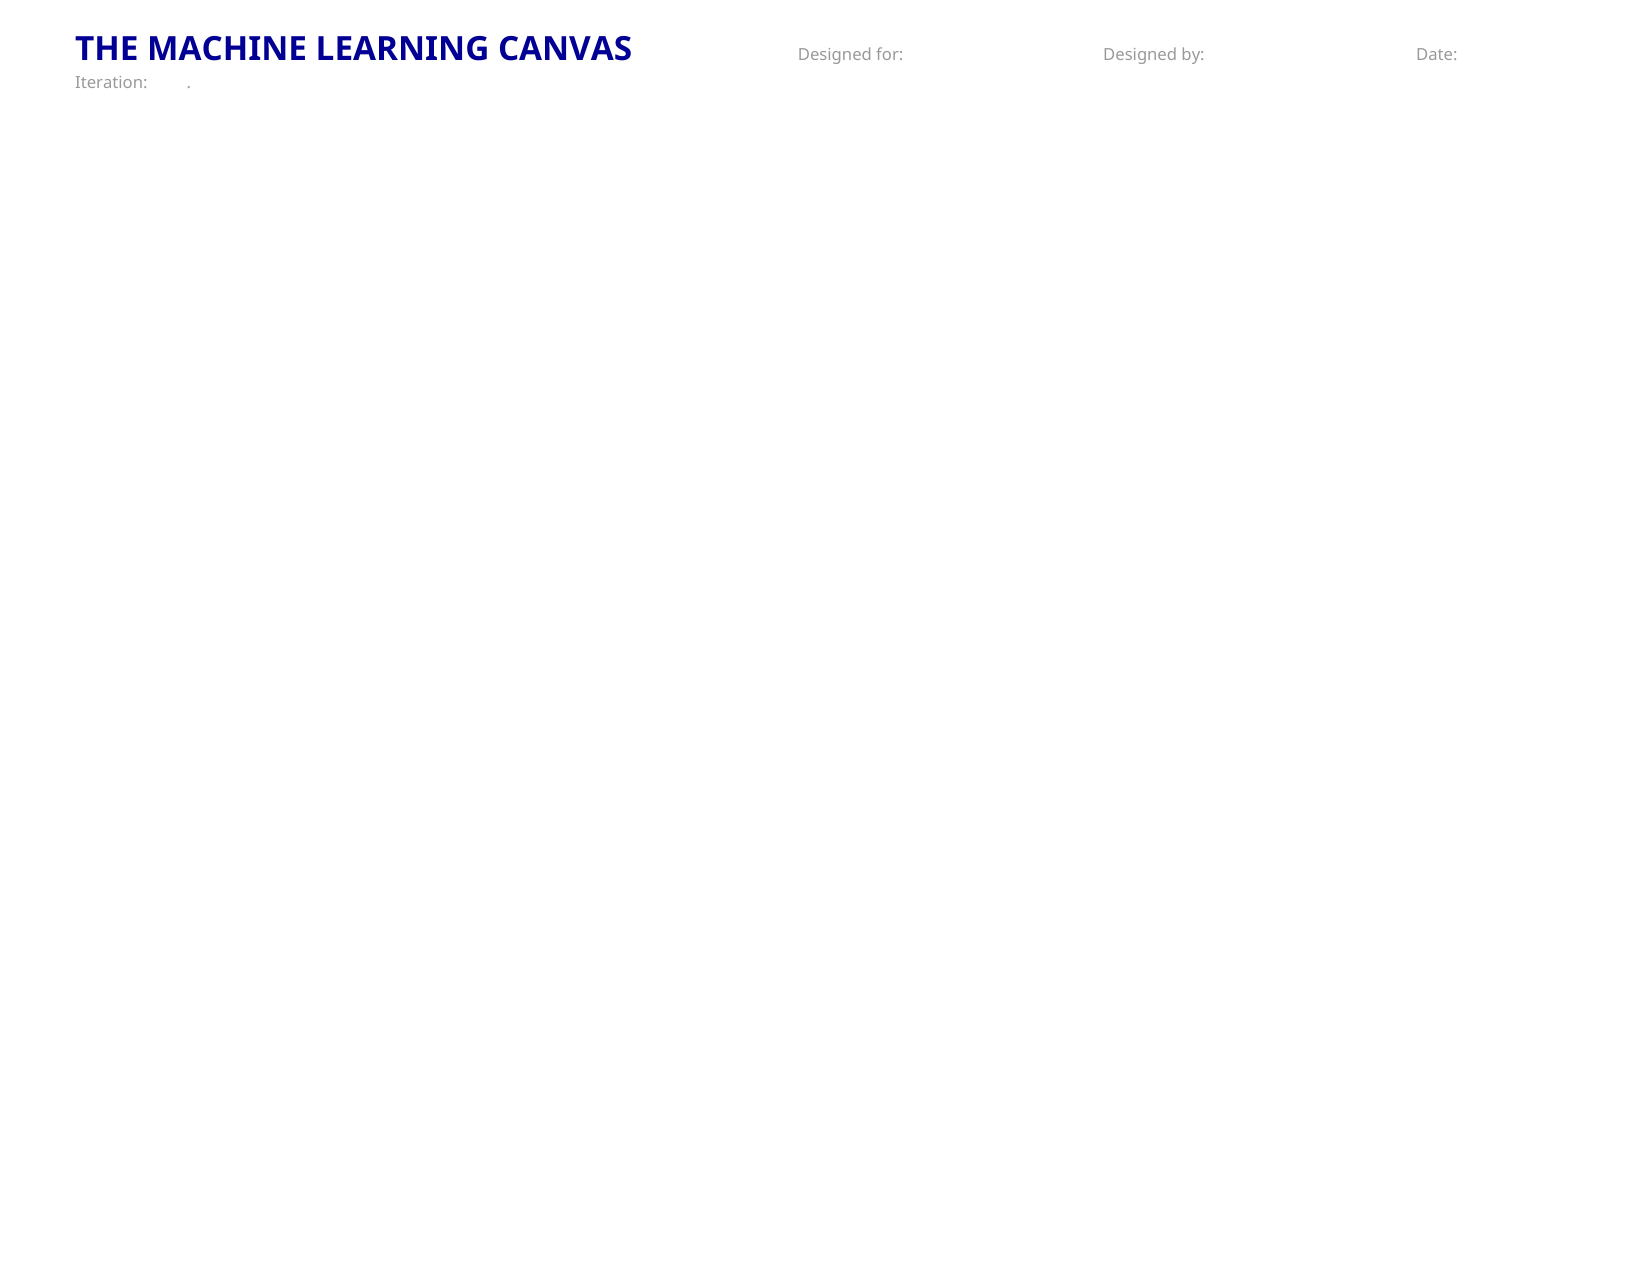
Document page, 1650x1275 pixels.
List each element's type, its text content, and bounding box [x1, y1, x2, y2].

subtitle THE MACHINE LEARNING CANVAS Designed for: Designed by: Date: Iteration: . [75, 25, 1575, 93]
